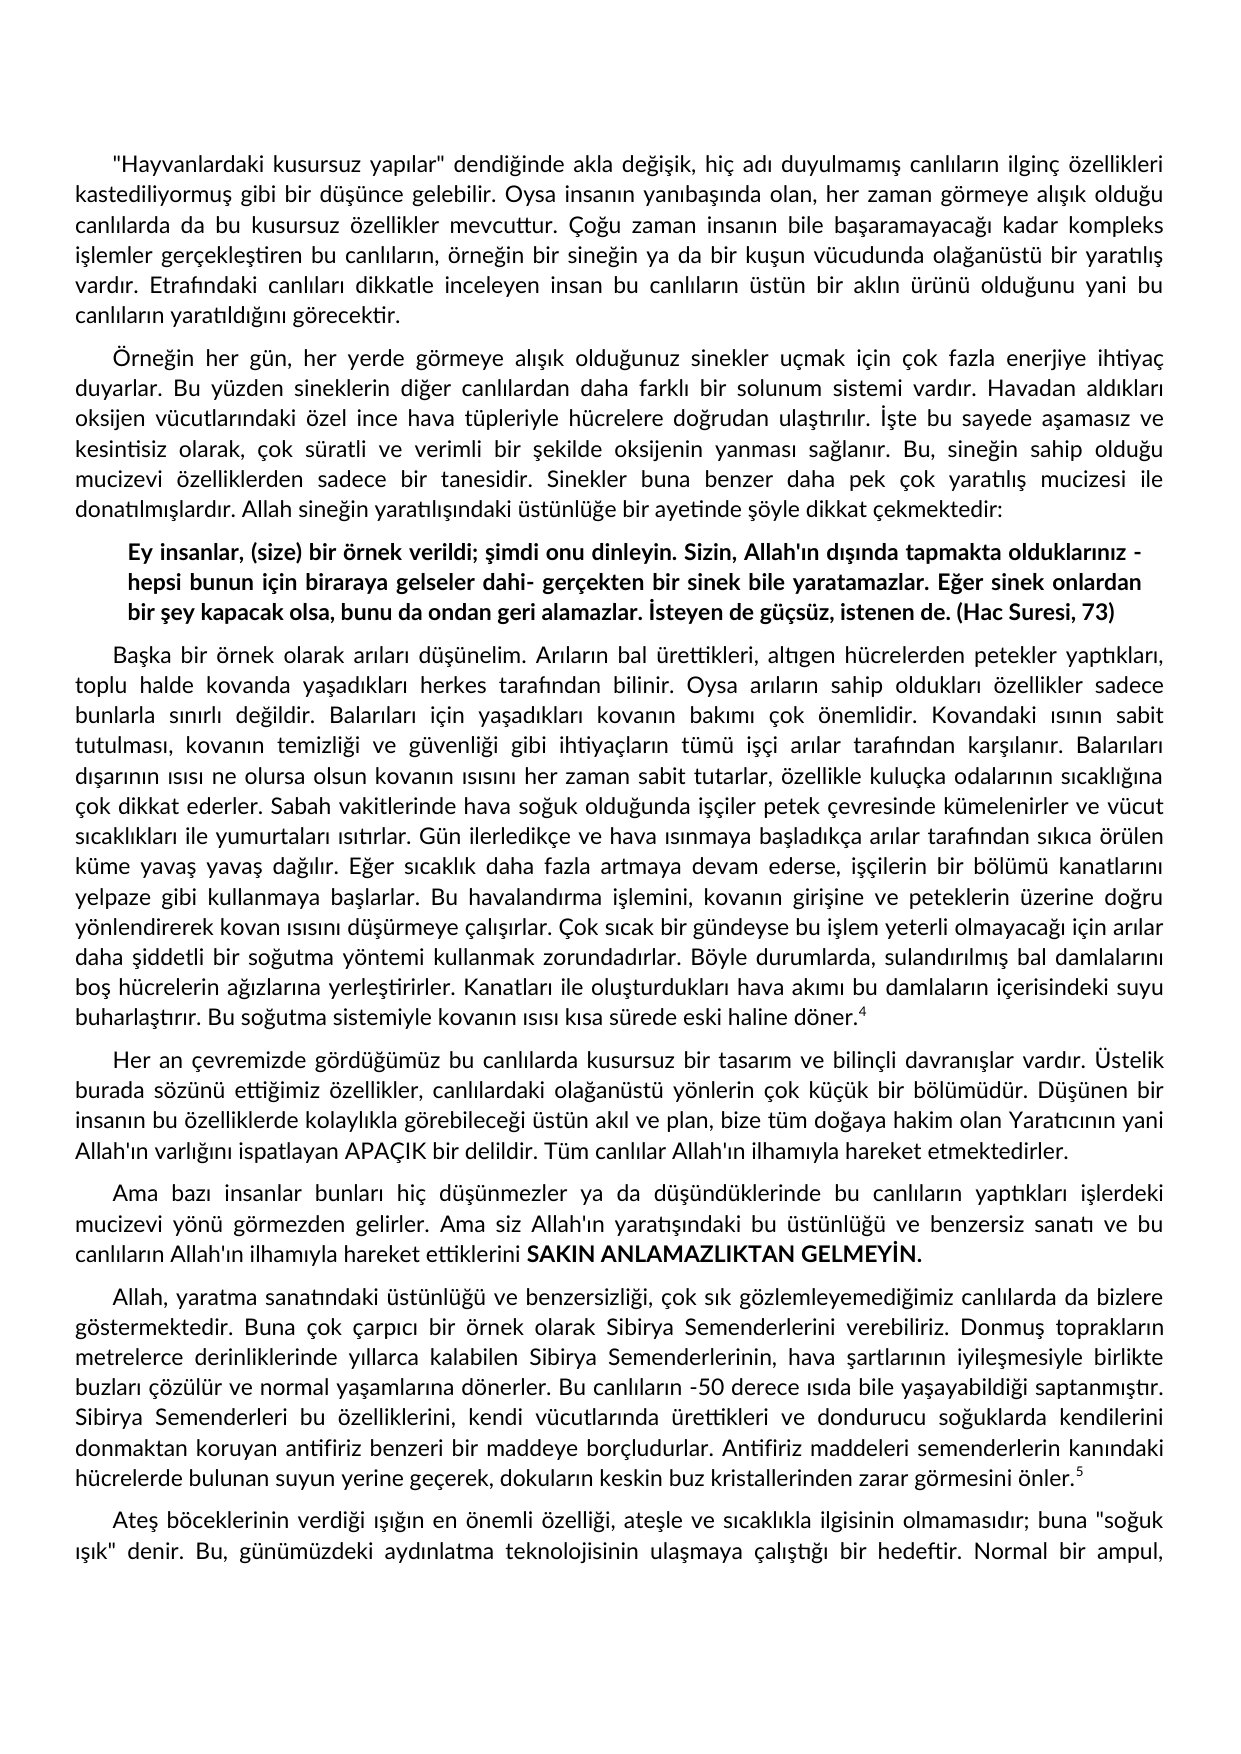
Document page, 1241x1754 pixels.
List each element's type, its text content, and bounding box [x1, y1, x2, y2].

text Ama bazı insanlar bunları hiç düşünmezler ya da düşündüklerinde bu canlıların yaptıkları işlerdeki mucizevi yönü görmezden gelirler. Ama siz Allah'ın yaratışındaki bu üstünlüğü ve benzersiz sanatı ve bu canlıların Allah'ın ilhamıyla hareket ettiklerini SAKIN ANLAMAZLIKTAN GELMEYİN. [75, 1179, 1165, 1267]
text Ateş böceklerinin verdiği ışığın en önemli özelliği, ateşle ve sıcaklıkla ilgisinin olmamasıdır; buna "soğuk ışık" denir. Bu, günümüzdeki aydınlatma teknolojisinin ulaşmaya çalıştığı bir hedeftir. Normal bir ampul, [75, 1506, 1165, 1564]
text Ey insanlar, (size) bir örnek verildi; şimdi onu dinleyin. Sizin, Allah'ın dışında tapmakta olduklarınız -hepsi bunun için biraraya gelseler dahi- gerçekten bir sinek bile yaratamazlar. Eğer sinek onlardan bir şey kapacak olsa, bunu da ondan geri alamazlar. İsteyen de güçsüz, istenen de. (Hac Suresi, 73) [127, 537, 1143, 625]
text Her an çevremizde gördüğümüz bu canlılarda kusursuz bir tasarım ve bilinçli davranışlar vardır. Üstelik burada sözünü ettiğimiz özellikler, canlılardaki olağanüstü yönlerin çok küçük bir bölümüdür. Düşünen bir insanın bu özelliklerde kolaylıkla görebileceği üstün akıl ve plan, bize tüm doğaya hakim olan Yaratıcının yani Allah'ın varlığını ispatlayan APAÇIK bir delildir. Tüm canlılar Allah'ın ilhamıyla hareket etmektedirler. [75, 1046, 1165, 1164]
text Örneğin her gün, her yerde görmeye alışık olduğunuz sinekler uçmak için çok fazla enerjiye ihtiyaç duyarlar. Bu yüzden sineklerin diğer canlılardan daha farklı bir solunum sistemi vardır. Havadan aldıkları oksijen vücutlarındaki özel ince hava tüpleriyle hücrelere doğrudan ulaştırılır. İşte bu sayede aşamasız ve kesintisiz olarak, çok süratli ve verimli bir şekilde oksijenin yanması sağlanır. Bu, sineğin sahip olduğu mucizevi özelliklerden sadece bir tanesidir. Sinekler buna benzer daha pek çok yaratılış mucizesi ile donatılmışlardır. Allah sineğin yaratılışındaki üstünlüğe bir ayetinde şöyle dikkat çekmektedir: [75, 344, 1165, 522]
text "Hayvanlardaki kusursuz yapılar" dendiğinde akla değişik, hiç adı duyulmamış canlıların ilginç özellikleri kastediliyormuş gibi bir düşünce gelebilir. Oysa insanın yanıbaşında olan, her zaman görmeye alışık olduğu canlılarda da bu kusursuz özellikler mevcuttur. Çoğu zaman insanın bile başaramayacağı kadar kompleks işlemler gerçekleştiren bu canlıların, örneğin bir sineğin ya da bir kuşun vücudunda olağanüstü bir yaratılış vardır. Etrafındaki canlıları dikkatle inceleyen insan bu canlıların üstün bir aklın ürünü olduğunu yani bu canlıların yaratıldığını görecektir. [75, 150, 1165, 328]
text Allah, yaratma sanatındaki üstünlüğü ve benzersizliği, çok sık gözlemleyemediğimiz canlılarda da bizlere göstermektedir. Buna çok çarpıcı bir örnek olarak Sibirya Semenderlerini verebiliriz. Donmuş toprakların metrelerce derinliklerinde yıllarca kalabilen Sibirya Semenderlerinin, hava şartlarının iyileşmesiyle birlikte buzları çözülür ve normal yaşamlarına dönerler. Bu canlıların -50 derece ısıda bile yaşayabildiği saptanmıştır. Sibirya Semenderleri bu özelliklerini, kendi vücutlarında ürettikleri ve dondurucu soğuklarda kendilerini donmaktan koruyan antifiriz benzeri bir maddeye borçludurlar. Antifiriz maddeleri semenderlerin kanındaki hücrelerde bulunan suyun yerine geçerek, dokuların keskin buz kristallerinden zarar görmesini önler.5 [75, 1282, 1165, 1491]
text Başka bir örnek olarak arıları düşünelim. Arıların bal ürettikleri, altıgen hücrelerden petekler yaptıkları, toplu halde kovanda yaşadıkları herkes tarafından bilinir. Oysa arıların sahip oldukları özellikler sadece bunlarla sınırlı değildir. Balarıları için yaşadıkları kovanın bakımı çok önemlidir. Kovandaki ısının sabit tutulması, kovanın temizliği ve güvenliği gibi ihtiyaçların tümü işçi arılar tarafından karşılanır. Balarıları dışarının ısısı ne olursa olsun kovanın ısısını her zaman sabit tutarlar, özellikle kuluçka odalarının sıcaklığına çok dikkat ederler. Sabah vakitlerinde hava soğuk olduğunda işçiler petek çevresinde kümelenirler ve vücut sıcaklıkları ile yumurtaları ısıtırlar. Gün ilerledikçe ve hava ısınmaya başladıkça arılar tarafından sıkıca örülen küme yavaş yavaş dağılır. Eğer sıcaklık daha fazla artmaya devam ederse, işçilerin bir bölümü kanatlarını yelpaze gibi kullanmaya başlarlar. Bu havalandırma işlemini, kovanın girişine ve peteklerin üzerine doğru yönlendirerek kovan ısısını düşürmeye çalışırlar. Çok sıcak bir gündeyse bu işlem yeterli olmayacağı için arılar daha şiddetli bir soğutma yöntemi kullanmak zorundadırlar. Böyle durumlarda, sulandırılmış bal damlalarını boş hücrelerin ağızlarına yerleştirirler. Kanatları ile oluşturdukları hava akımı bu damlaların içerisindeki suyu buharlaştırır. Bu soğutma sistemiyle kovanın ısısı kısa sürede eski haline döner.4 [75, 641, 1165, 1031]
